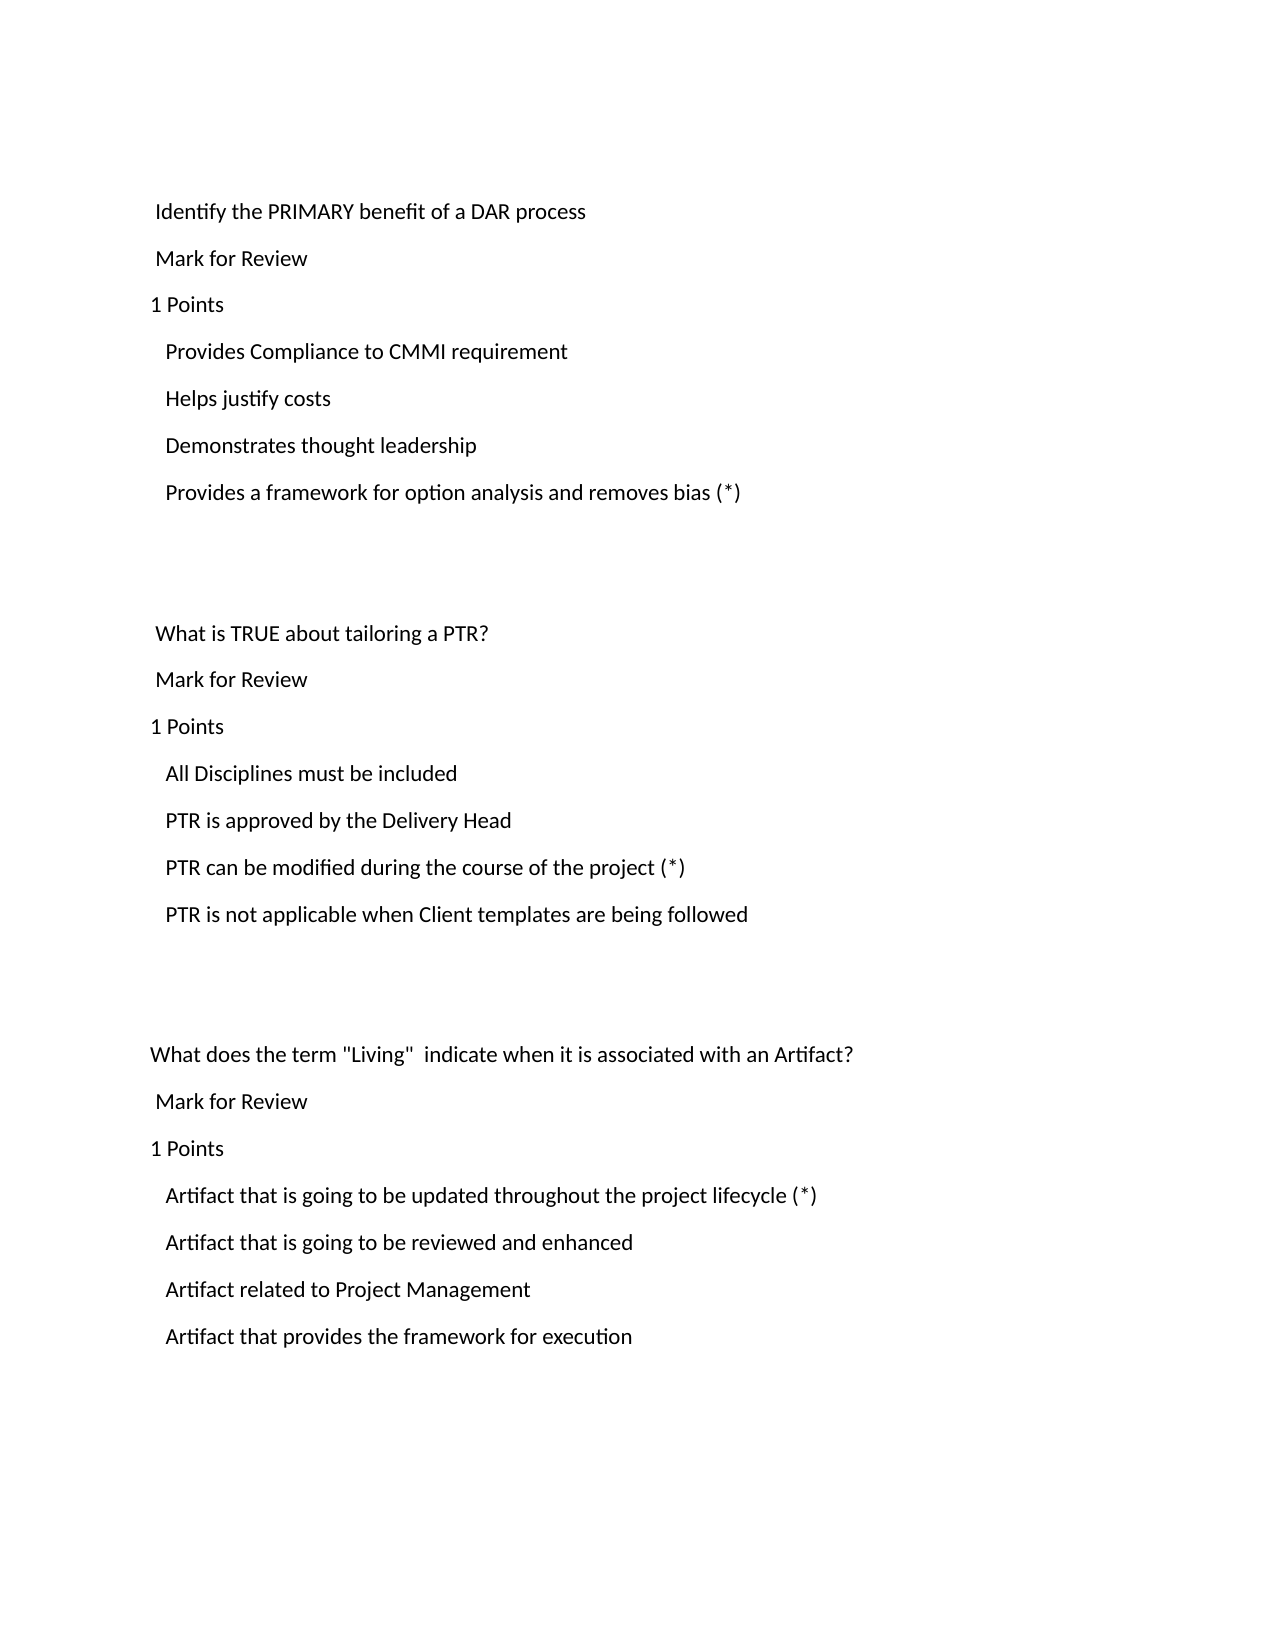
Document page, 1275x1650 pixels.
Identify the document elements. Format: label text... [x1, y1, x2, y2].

text PTR can be modified during the course of the project (*) [150, 853, 1125, 881]
text Mark for Review [150, 244, 1125, 272]
text Mark for Review [150, 1087, 1125, 1116]
text Artifact that is going to be reviewed and enhanced [150, 1228, 1125, 1256]
text Identify the PRIMARY benefit of a DAR process [150, 197, 1125, 225]
text Demonstrates thought leadership [150, 431, 1125, 459]
text What does the term "Living" indicate when it is associated with an Artifact? [150, 1041, 1125, 1069]
text Provides a framework for option analysis and removes bias (*) [150, 478, 1125, 506]
text Artifact that is going to be updated throughout the project lifecycle (*) [150, 1181, 1125, 1209]
text Artifact related to Project Management [150, 1275, 1125, 1303]
text Mark for Review [150, 666, 1125, 694]
text All Disciplines must be included [150, 759, 1125, 787]
text Artifact that provides the framework for execution [150, 1322, 1125, 1350]
text PTR is not applicable when Client templates are being followed [150, 900, 1125, 928]
text What is TRUE about tailoring a PTR? [150, 619, 1125, 647]
text 1 Points [150, 1134, 1125, 1162]
text Helps justify costs [150, 384, 1125, 412]
text PTR is approved by the Delivery Head [150, 806, 1125, 834]
text 1 Points [150, 291, 1125, 319]
text 1 Points [150, 712, 1125, 741]
text Provides Compliance to CMMI requirement [150, 337, 1125, 366]
